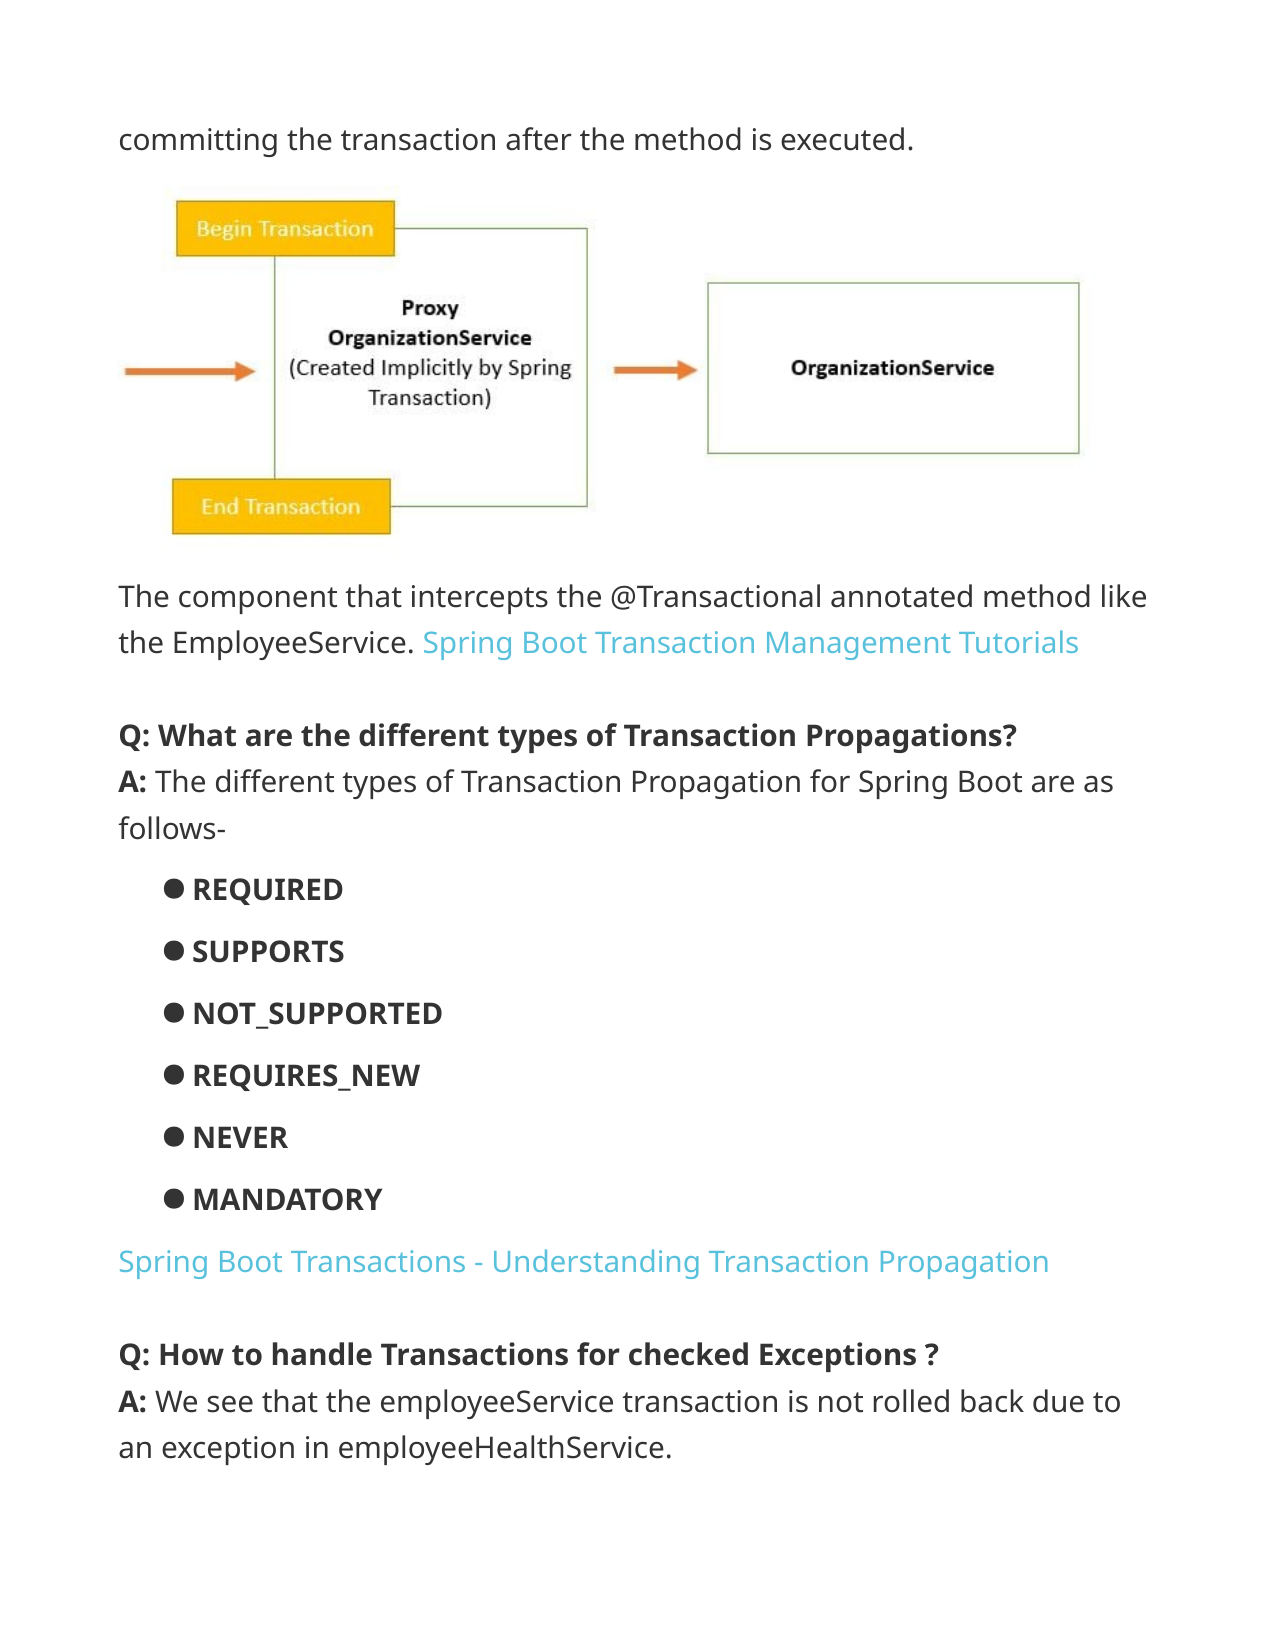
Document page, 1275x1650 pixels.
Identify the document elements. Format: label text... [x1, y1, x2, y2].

list NOT_SUPPORTED [162, 993, 1157, 1033]
list REQUIRED [162, 869, 1157, 909]
list REQUIRES_NEW [162, 1055, 1157, 1095]
text committing the transaction after the method is executed. The component that intercepts the @Transactional annotated method like the EmployeeService. Spring Boot Transaction Management Tutorials Q: What are the different types of Transaction Propagations? A: The different types of Transaction Propagation for Spring Boot are as follows- [118, 118, 1157, 848]
list SUPPORTS [162, 931, 1157, 971]
list MANDATORY [162, 1179, 1157, 1219]
text Spring Boot Transactions - Understanding Transaction Propagation Q: How to handle Transactions for checked Exceptions ? A: We see that the employeeService transaction is not rolled back due to an exception in employeeHealthService. [118, 1241, 1157, 1467]
picture [118, 164, 1111, 570]
list NEVER [162, 1117, 1157, 1157]
